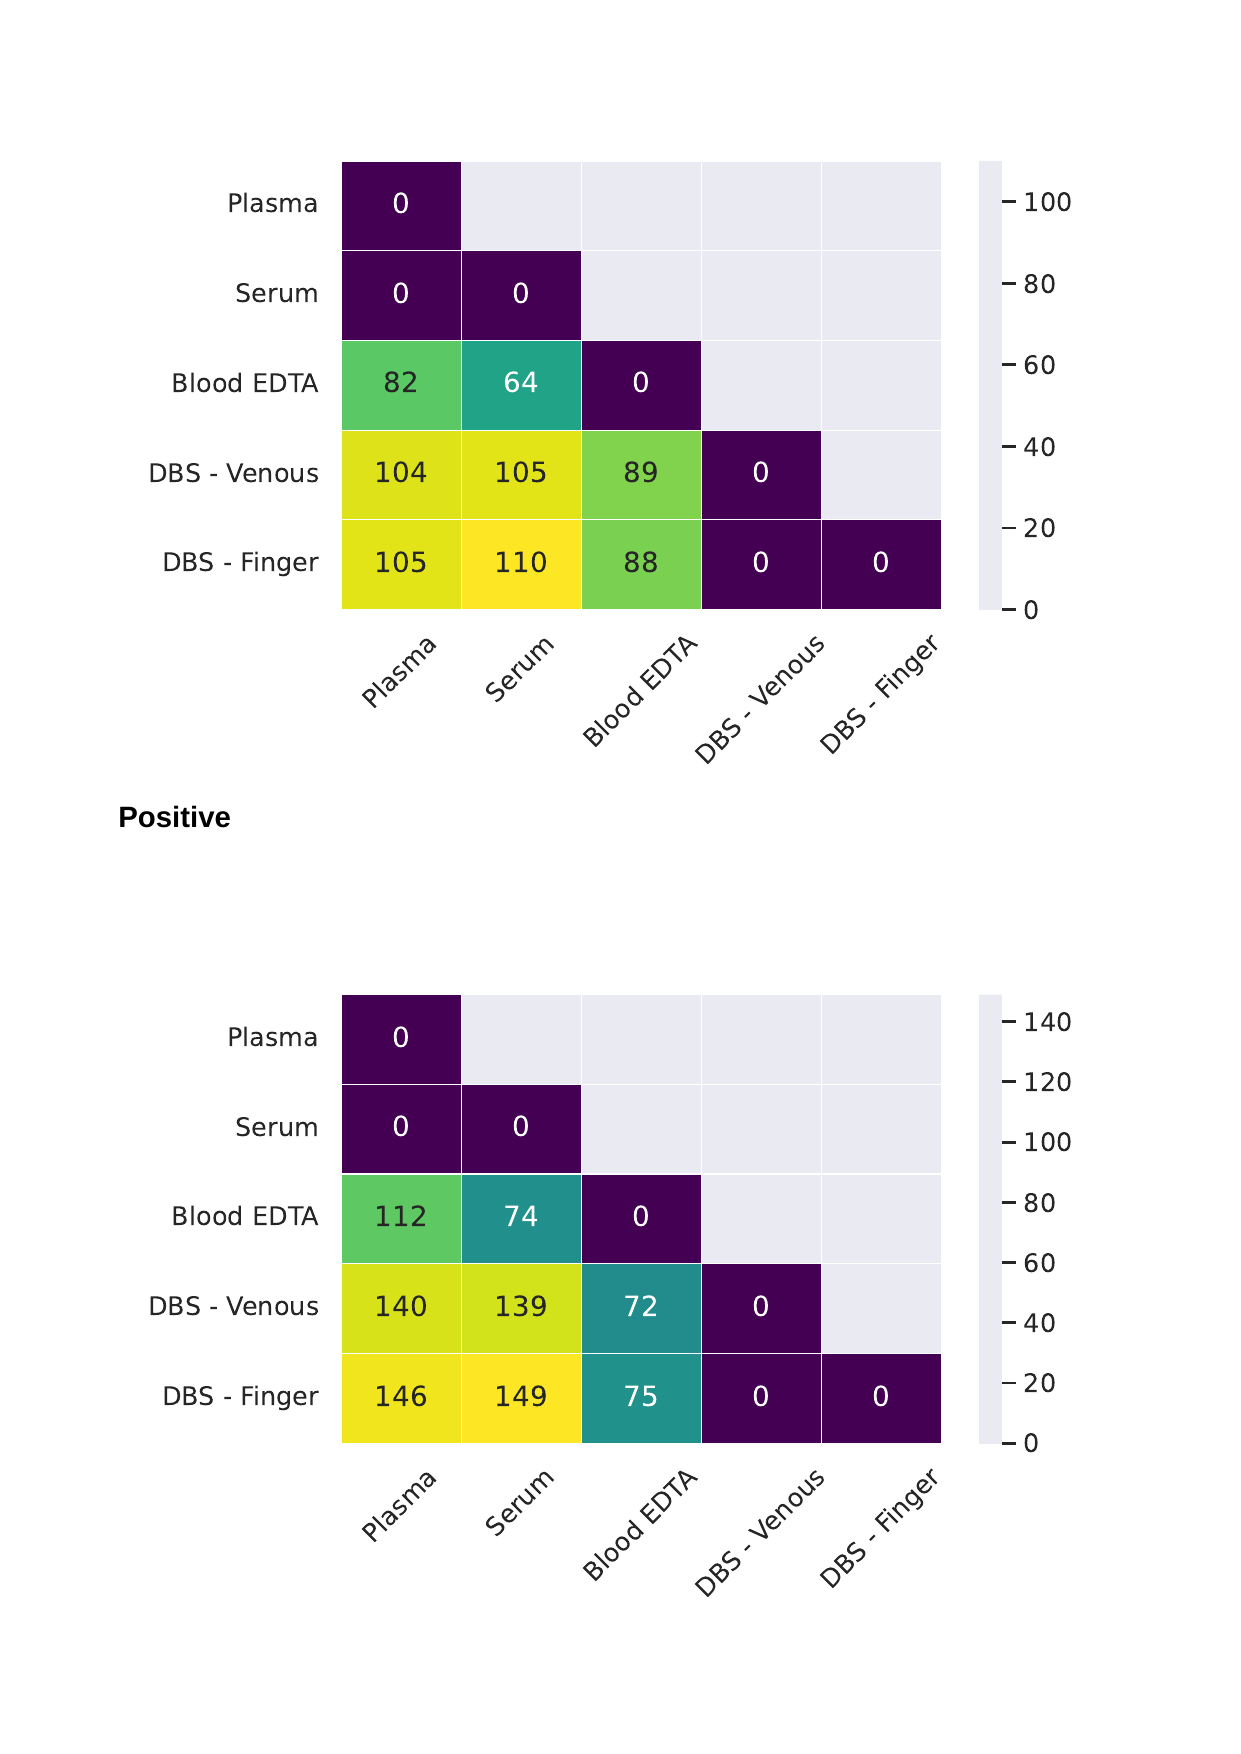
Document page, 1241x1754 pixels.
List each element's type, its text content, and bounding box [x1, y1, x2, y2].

subtitle Positive [118, 800, 1122, 834]
subtitle [118, 118, 1122, 131]
